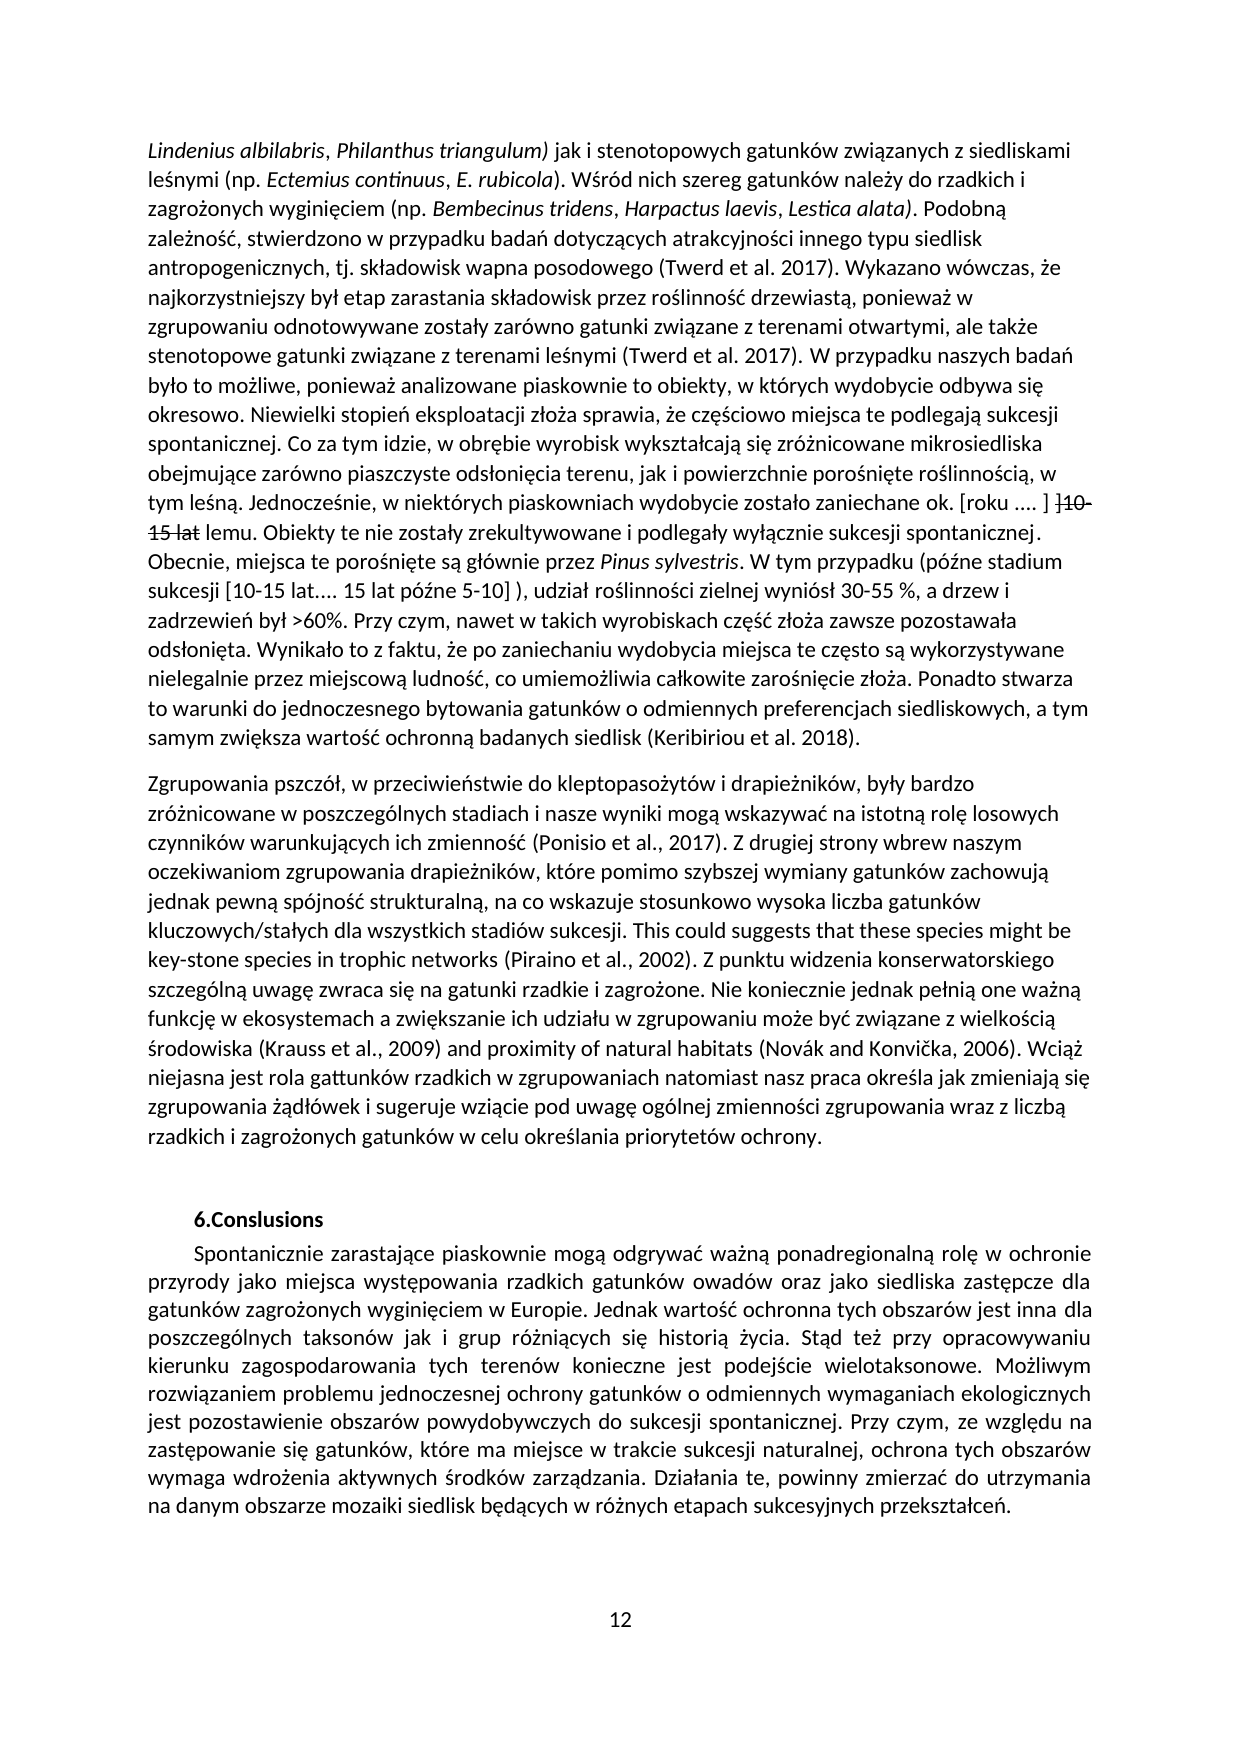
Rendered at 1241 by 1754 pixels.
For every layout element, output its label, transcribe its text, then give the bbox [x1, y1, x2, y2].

text Spontanicznie zarastające piaskownie mogą odgrywać ważną ponadregionalną rolę w ochronie przyrody jako miejsca występowania rzadkich gatunków owadów oraz jako siedliska zastępcze dla gatunków zagrożonych wyginięciem w Europie. Jednak wartość ochronna tych obszarów jest inna dla poszczególnych taksonów jak i grup różniących się historią życia. Stąd też przy opracowywaniu kierunku zagospodarowania tych terenów konieczne jest podejście wielotaksonowe. Możliwym rozwiązaniem problemu jednoczesnej ochrony gatunków o odmiennych wymaganiach ekologicznych jest pozostawienie obszarów powydobywczych do sukcesji spontanicznej. Przy czym, ze względu na zastępowanie się gatunków, które ma miejsce w trakcie sukcesji naturalnej, ochrona tych obszarów wymaga wdrożenia aktywnych środków zarządzania. Działania te, powinny zmierzać do utrzymania na danym obszarze mozaiki siedlisk będących w różnych etapach sukcesyjnych przekształceń. [148, 1239, 1092, 1519]
text Zgrupowania pszczół, w przeciwieństwie do kleptopasożytów i drapieżników, były bardzo zróżnicowane w poszczególnych stadiach i nasze wyniki mogą wskazywać na istotną rolę losowych czynników warunkujących ich zmienność (Ponisio et al., 2017). Z drugiej strony wbrew naszym oczekiwaniom zgrupowania drapieżników, które pomimo szybszej wymiany gatunków zachowują jednak pewną spójność strukturalną, na co wskazuje stosunkowo wysoka liczba gatunków kluczowych/stałych dla wszystkich stadiów sukcesji. This could suggests that these species might be key-stone species in trophic networks (Piraino et al., 2002). Z punktu widzenia konserwatorskiego szczególną uwagę zwraca się na gatunki rzadkie i zagrożone. Nie koniecznie jednak pełnią one ważną funkcję w ekosystemach a zwiększanie ich udziału w zgrupowaniu może być związane z wielkością środowiska (Krauss et al., 2009) and proximity of natural habitats (Novák and Konvička, 2006). Wciąż niejasna jest rola gattunków rzadkich w zgrupowaniach natomiast nasz praca określa jak zmieniają się zgrupowania żądłówek i sugeruje wziącie pod uwagę ogólnej zmienności zgrupowania wraz z liczbą rzadkich i zagrożonych gatunków w celu określania priorytetów ochrony. [148, 769, 1092, 1150]
text 6.Conslusions [148, 1205, 1092, 1233]
text Lindenius albilabris, Philanthus triangulum) jak i stenotopowych gatunków związanych z siedliskami leśnymi (np. Ectemius continuus, E. rubicola). Wśród nich szereg gatunków należy do rzadkich i zagrożonych wyginięciem (np. Bembecinus tridens, Harpactus laevis, Lestica alata). Podobną zależność, stwierdzono w przypadku badań dotyczących atrakcyjności innego typu siedlisk antropogenicznych, tj. składowisk wapna posodowego (Twerd et al. 2017). Wykazano wówczas, że najkorzystniejszy był etap zarastania składowisk przez roślinność drzewiastą, ponieważ w zgrupowaniu odnotowywane zostały zarówno gatunki związane z terenami otwartymi, ale także stenotopowe gatunki związane z terenami leśnymi (Twerd et al. 2017). W przypadku naszych badań było to możliwe, ponieważ analizowane piaskownie to obiekty, w których wydobycie odbywa się okresowo. Niewielki stopień eksploatacji złoża sprawia, że częściowo miejsca te podlegają sukcesji spontanicznej. Co za tym idzie, w obrębie wyrobisk wykształcają się zróżnicowane mikrosiedliska obejmujące zarówno piaszczyste odsłonięcia terenu, jak i powierzchnie porośnięte roślinnością, w tym leśną. Jednocześnie, w niektórych piaskowniach wydobycie zostało zaniechane ok. [roku .... ] ]10-15 lat lemu. Obiekty te nie zostały zrekultywowane i podlegały wyłącznie sukcesji spontanicznej. Obecnie, miejsca te porośnięte są głównie przez Pinus sylvestris. W tym przypadku (późne stadium sukcesji [10-15 lat.... 15 lat późne 5-10] ), udział roślinności zielnej wyniósł 30-55 %, a drzew i zadrzewień był >60%. Przy czym, nawet w takich wyrobiskach część złoża zawsze pozostawała odsłonięta. Wynikało to z faktu, że po zaniechaniu wydobycia miejsca te często są wykorzystywane nielegalnie przez miejscową ludność, co umiemożliwia całkowite zarośnięcie złoża. Ponadto stwarza to warunki do jednoczesnego bytowania gatunków o odmiennych preferencjach siedliskowych, a tym samym zwiększa wartość ochronną badanych siedlisk (Keribiriou et al. 2018). [148, 136, 1092, 751]
